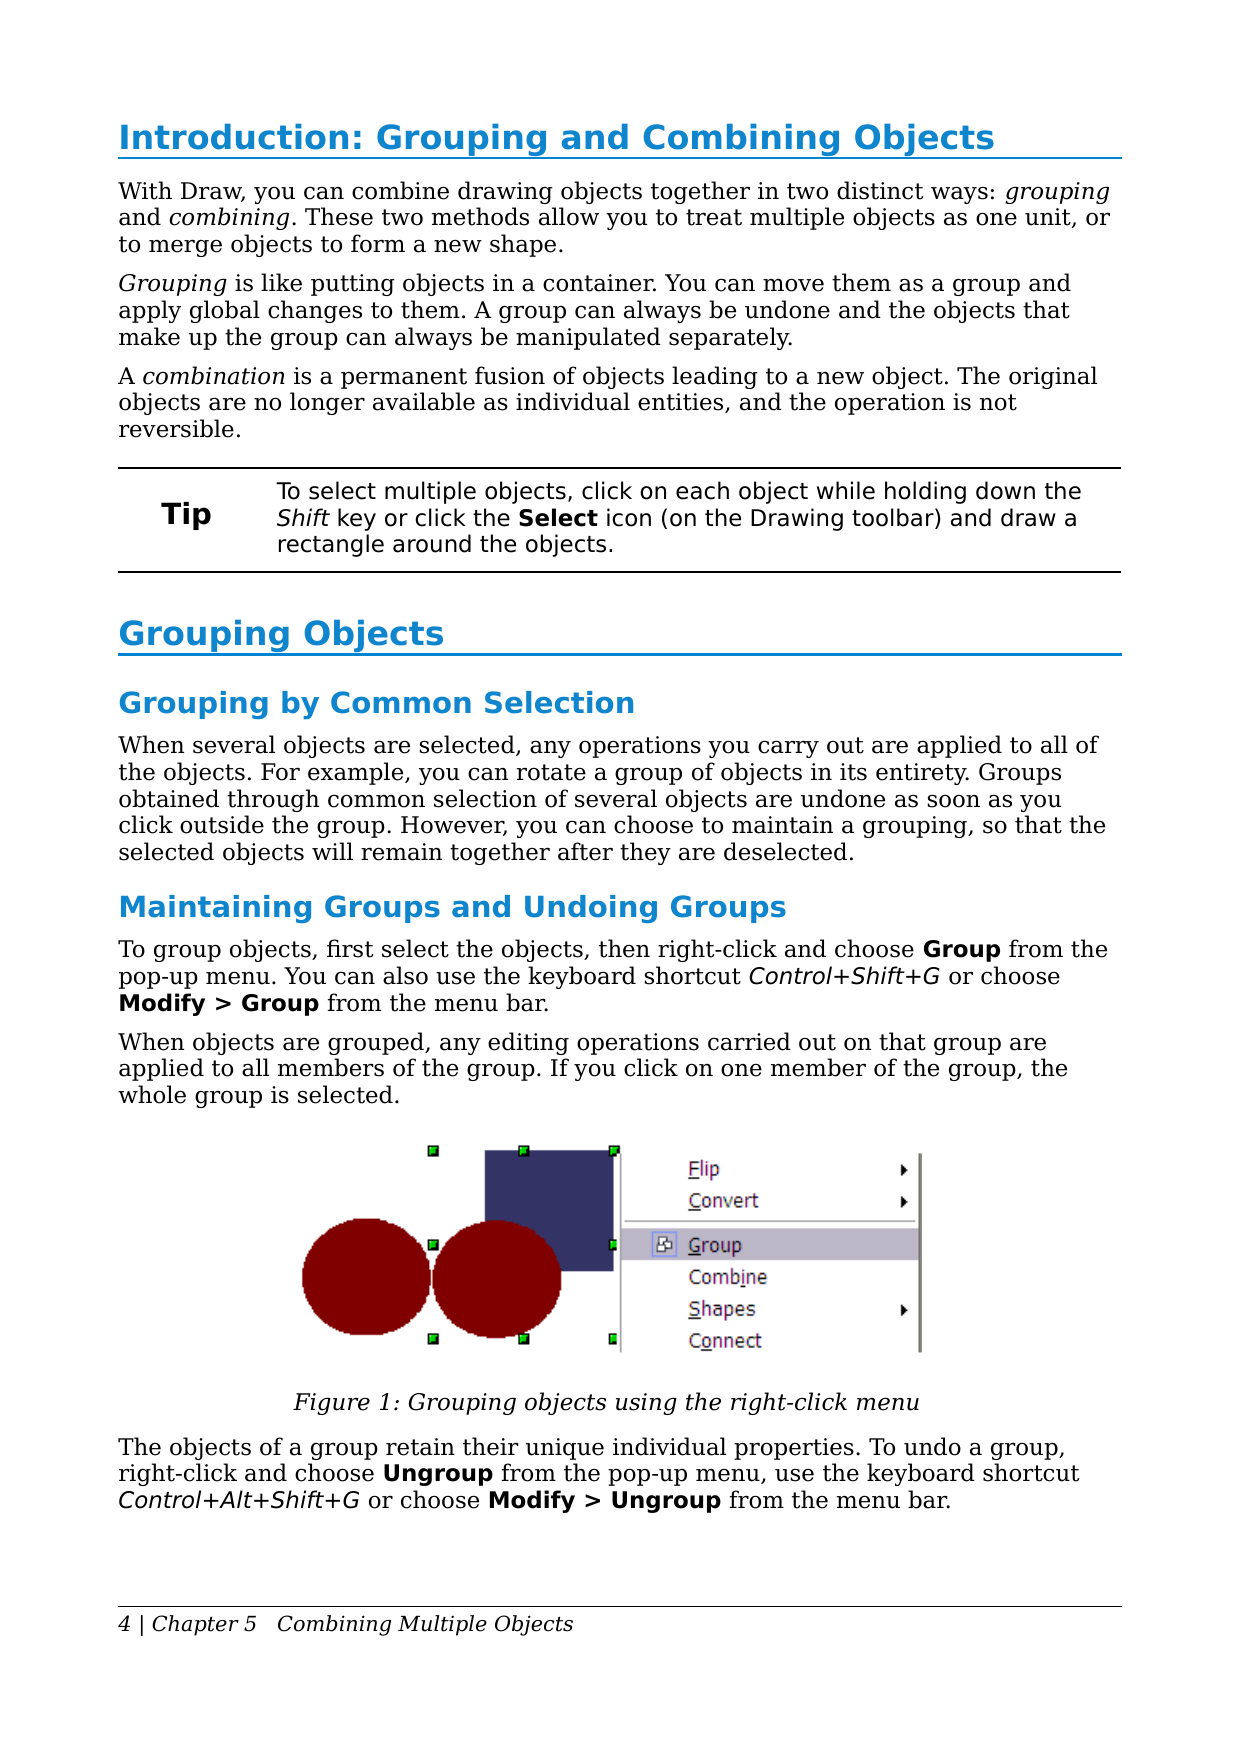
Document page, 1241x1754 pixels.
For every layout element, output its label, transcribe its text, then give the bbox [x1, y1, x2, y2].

picture [293, 1133, 922, 1383]
subtitle Introduction: Grouping and Combining Objects [118, 118, 1122, 157]
table_header To select multiple objects, click on each object while holding down the Shift key or click the Select icon (on the Drawing toolbar) and draw a rectangle around the objects. [255, 469, 1121, 571]
text When objects are grouped, any editing operations carried out on that group are applied to all members of the group. If you click on one member of the group, the whole group is selected. [118, 1029, 1122, 1109]
text To group objects, first select the objects, then right-click and choose Group from the pop-up menu. You can also use the keyboard shortcut Control+Shift+G or choose Modify > Group from the menu bar. [118, 936, 1122, 1016]
text When several objects are selected, any operations you carry out are applied to all of the objects. For example, you can rotate a group of objects in its entirety. Groups obtained through common selection of several objects are undone as soon as you click outside the group. However, you can choose to maintain a grouping, so that the selected objects will remain together after they are deselected. [118, 732, 1122, 866]
subtitle Maintaining Groups and Undoing Groups [118, 890, 1122, 924]
text With Draw, you can combine drawing objects together in two distinct ways: grouping and combining. These two methods allow you to treat multiple objects as one unit, or to merge objects to form a new shape. [118, 178, 1122, 258]
text A combination is a permanent fusion of objects leading to a new object. The original objects are no longer available as individual entities, and the operation is not reversible. [118, 363, 1122, 443]
text Grouping is like putting objects in a container. You can move them as a group and apply global changes to them. A group can always be undone and the objects that make up the group can always be manipulated separately. [118, 270, 1122, 350]
table_header Tip [118, 469, 255, 571]
text The objects of a group retain their unique individual properties. To undo a group, right-click and choose Ungroup from the pop-up menu, use the keyboard shortcut Control+Alt+Shift+G or choose Modify > Ungroup from the menu bar. [118, 1434, 1122, 1514]
subtitle Grouping Objects [118, 614, 1122, 653]
subtitle Grouping by Common Selection [118, 686, 1122, 720]
text Figure 1: Grouping objects using the right-click menu [293, 1389, 947, 1416]
